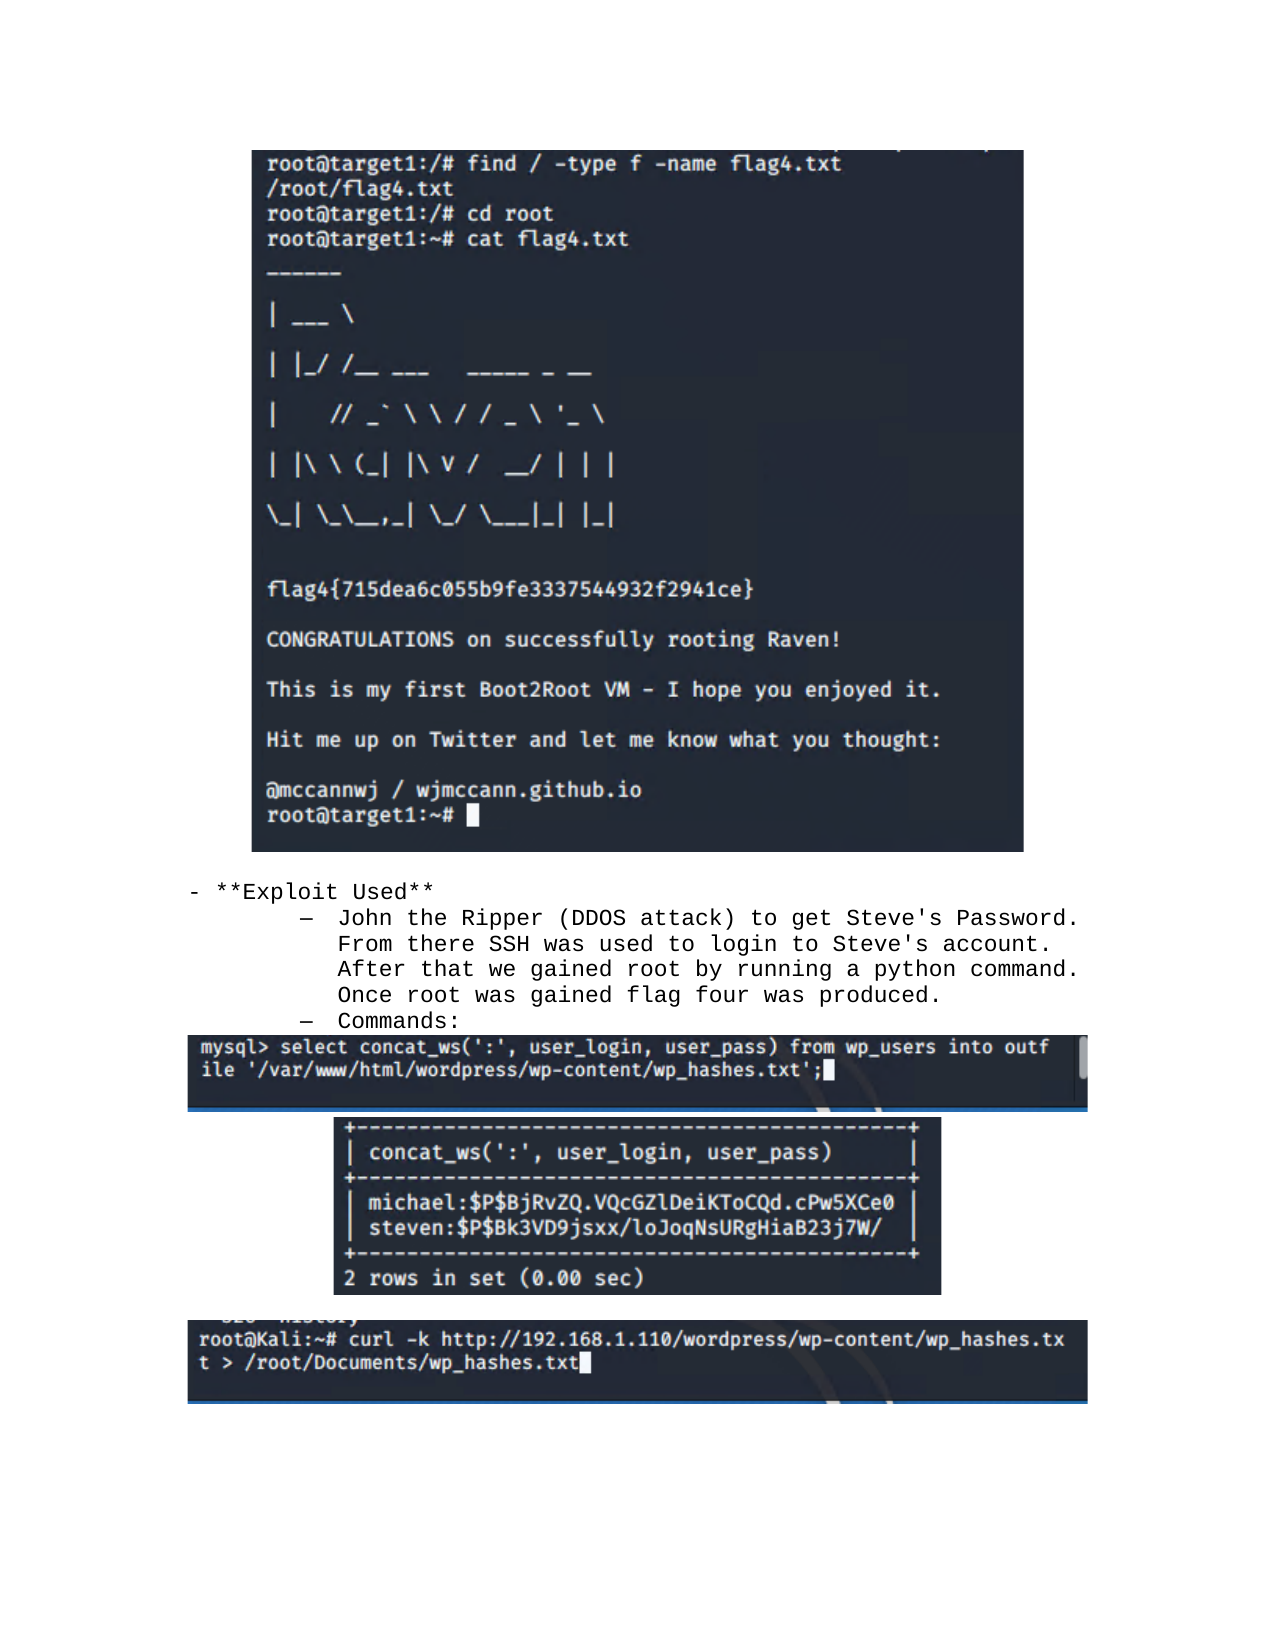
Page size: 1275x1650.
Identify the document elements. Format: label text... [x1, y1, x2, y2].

picture [333, 1117, 942, 1295]
picture [187, 1320, 1088, 1404]
text - **Exploit Used** [187, 880, 1087, 906]
list John the Ripper (DDOS attack) to get Steve's Password. From there SSH was used to login to Steve's account. After that we gained root by running a python command. Once root was gained flag four was produced. [300, 906, 1087, 1010]
list Commands: [300, 1010, 1087, 1035]
picture [187, 1035, 1088, 1112]
picture [251, 150, 1024, 852]
